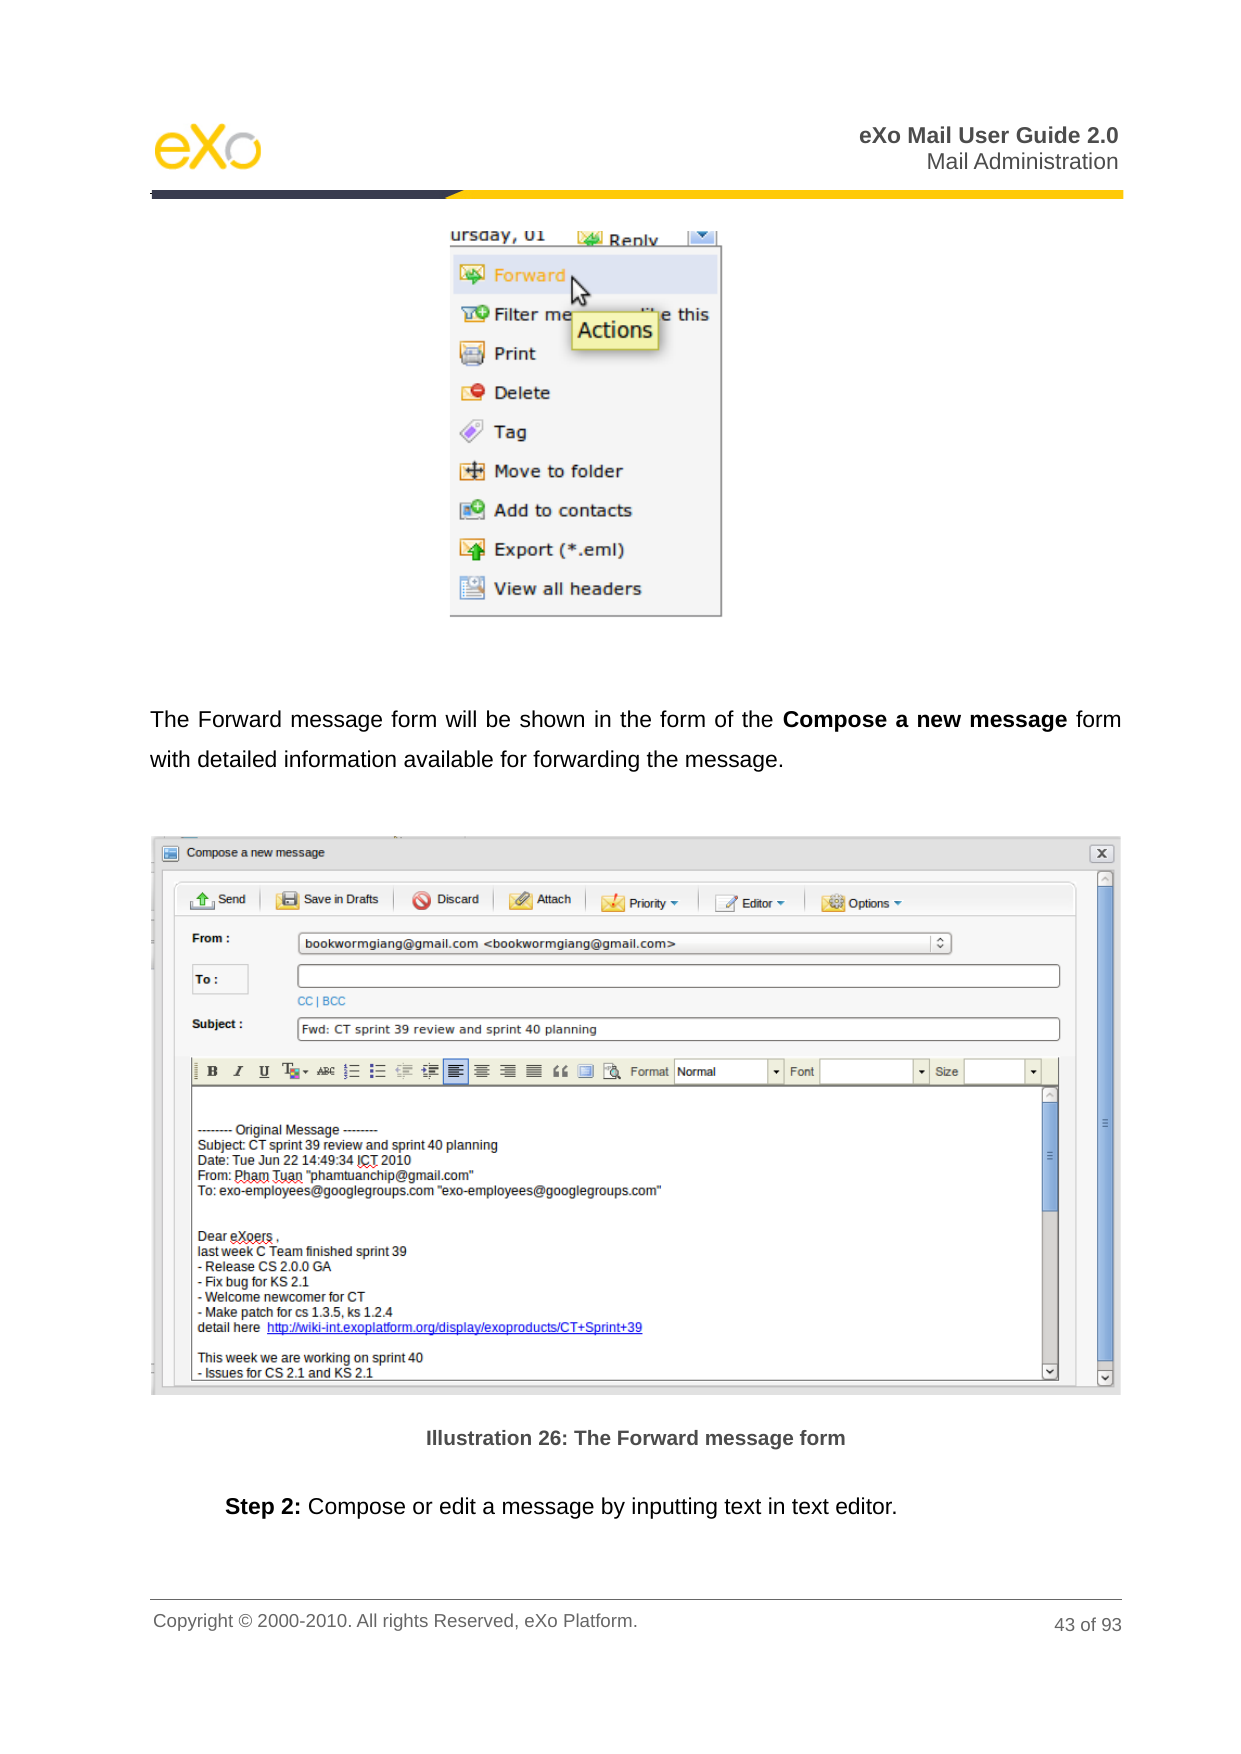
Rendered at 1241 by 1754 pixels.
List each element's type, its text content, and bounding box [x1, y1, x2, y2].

list Step 2: Compose or edit a message by inputting text in text editor. [187, 1493, 1122, 1519]
picture [151, 190, 1124, 199]
text The Forward message form will be shown in the form of the Compose a new message form with detailed information available for forwarding the message. [150, 706, 1122, 772]
picture [151, 836, 1121, 1395]
text Illustration 26: The Forward message form [151, 1395, 1121, 1450]
picture [155, 123, 262, 170]
picture [449, 231, 727, 639]
